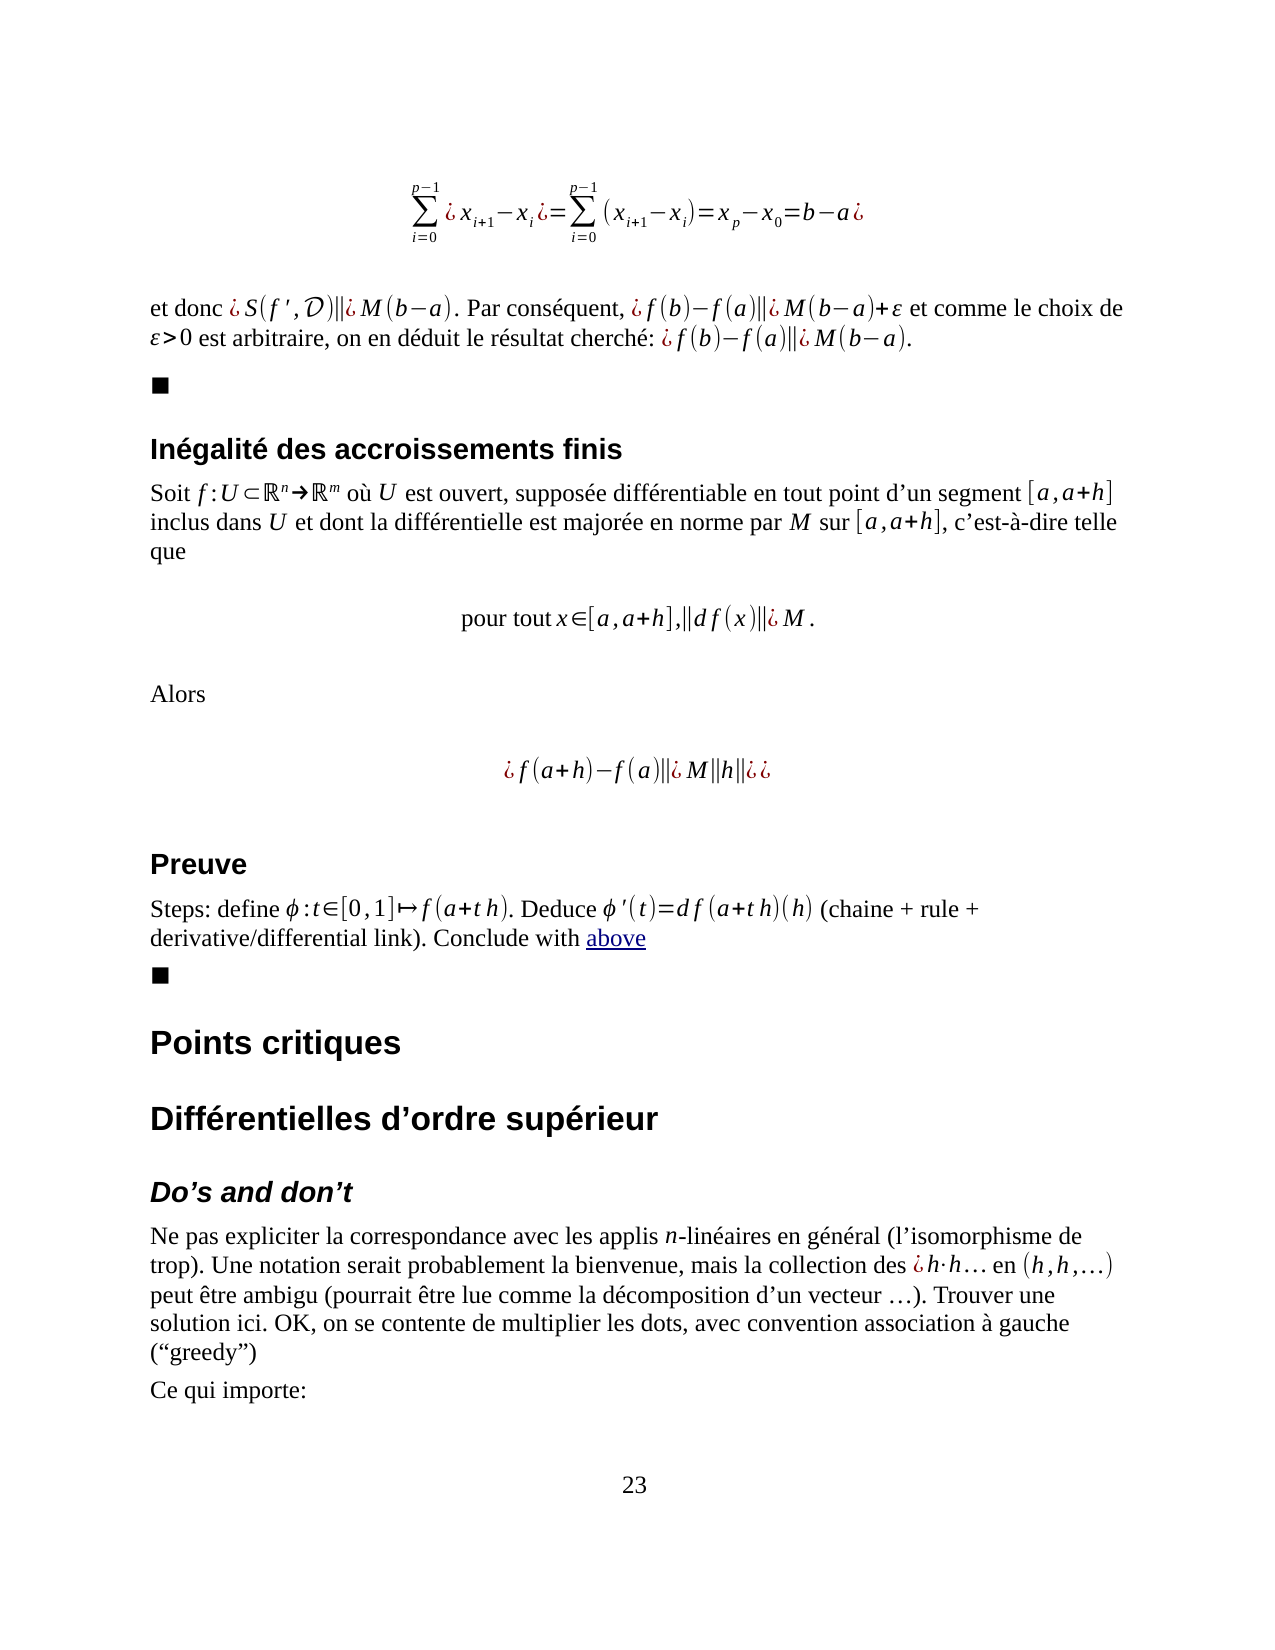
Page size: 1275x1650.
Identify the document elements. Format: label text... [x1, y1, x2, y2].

subtitle Points critiques [150, 1023, 1125, 1061]
subtitle Preuve [150, 847, 1125, 881]
text Soit où est ouvert, supposée différentiable en tout point d’un segment inclus dans et dont la différentielle est majorée en norme par sur , c’est-à-dire telle que [150, 478, 1125, 565]
text Ne pas expliciter la correspondance avec les applis -linéaires en général (l’isomorphisme de trop). Une notation serait probablement la bienvenue, mais la collection des en peut être ambigu (pourrait être lue comme la décomposition d’un vecteur …). Trouver une solution ici. OK, on se contente de multiplier les dots, avec convention association à gauche (“greedy”) [150, 1221, 1125, 1366]
subtitle Différentielles d’ordre supérieur [150, 1099, 1125, 1137]
text et donc Par conséquent, et comme le choix de est arbitraire, on en déduit le résultat cherché: [150, 293, 1125, 353]
text Alors [150, 679, 1125, 708]
subtitle Do’s and don’t [150, 1175, 1125, 1208]
subtitle Inégalité des accroissements finis [150, 432, 1125, 466]
text Steps: define . Deduce (chaine + rule + derivative/differential link). Conclude with above [150, 893, 1125, 952]
text Ce qui importe: [150, 1375, 1125, 1404]
